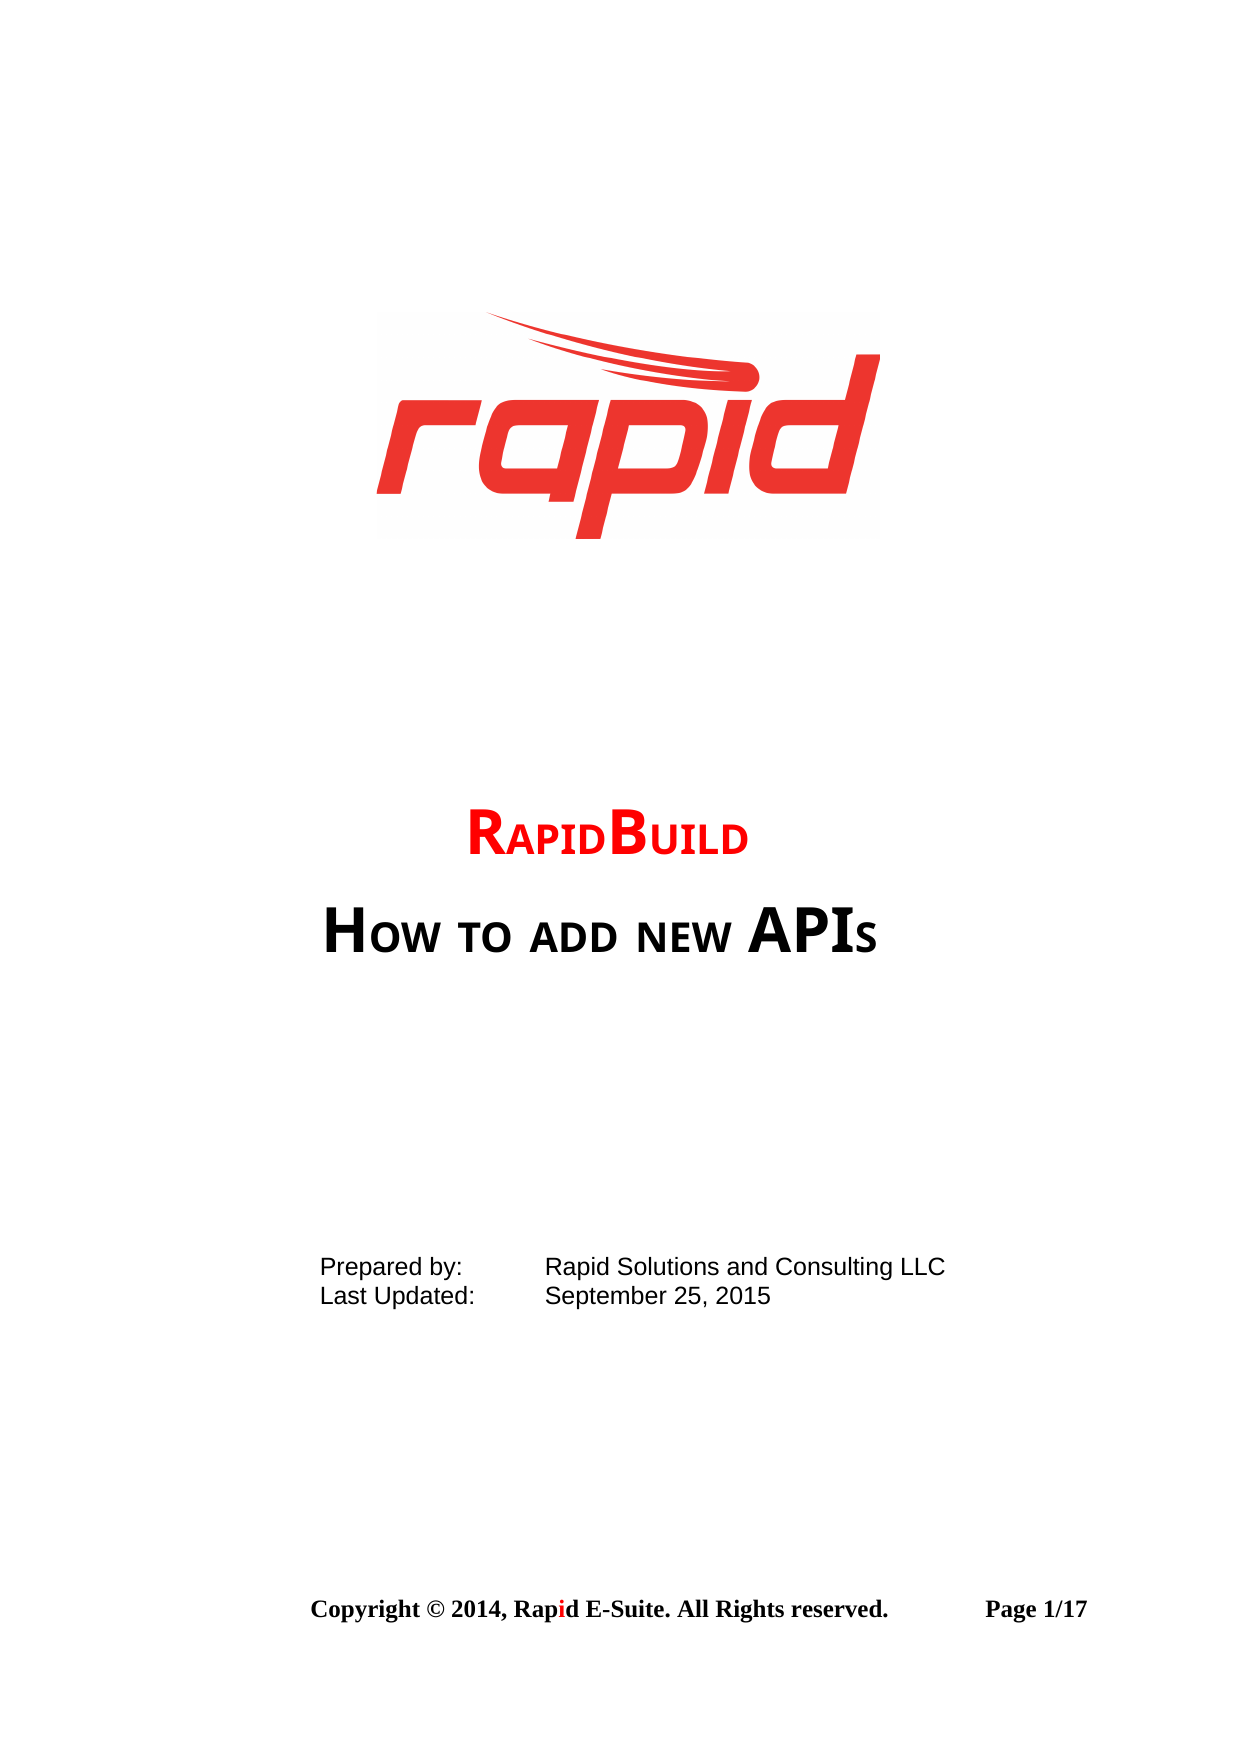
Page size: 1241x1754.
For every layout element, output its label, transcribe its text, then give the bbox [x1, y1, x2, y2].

title RapidBuild [169, 788, 1012, 873]
title How to add new APIs [169, 885, 1012, 970]
picture [376, 312, 880, 539]
text Prepared by: Rapid Solutions and Consulting LLC [319, 1252, 1087, 1281]
text Last Updated: September 25, 2015 [244, 1281, 1087, 1309]
